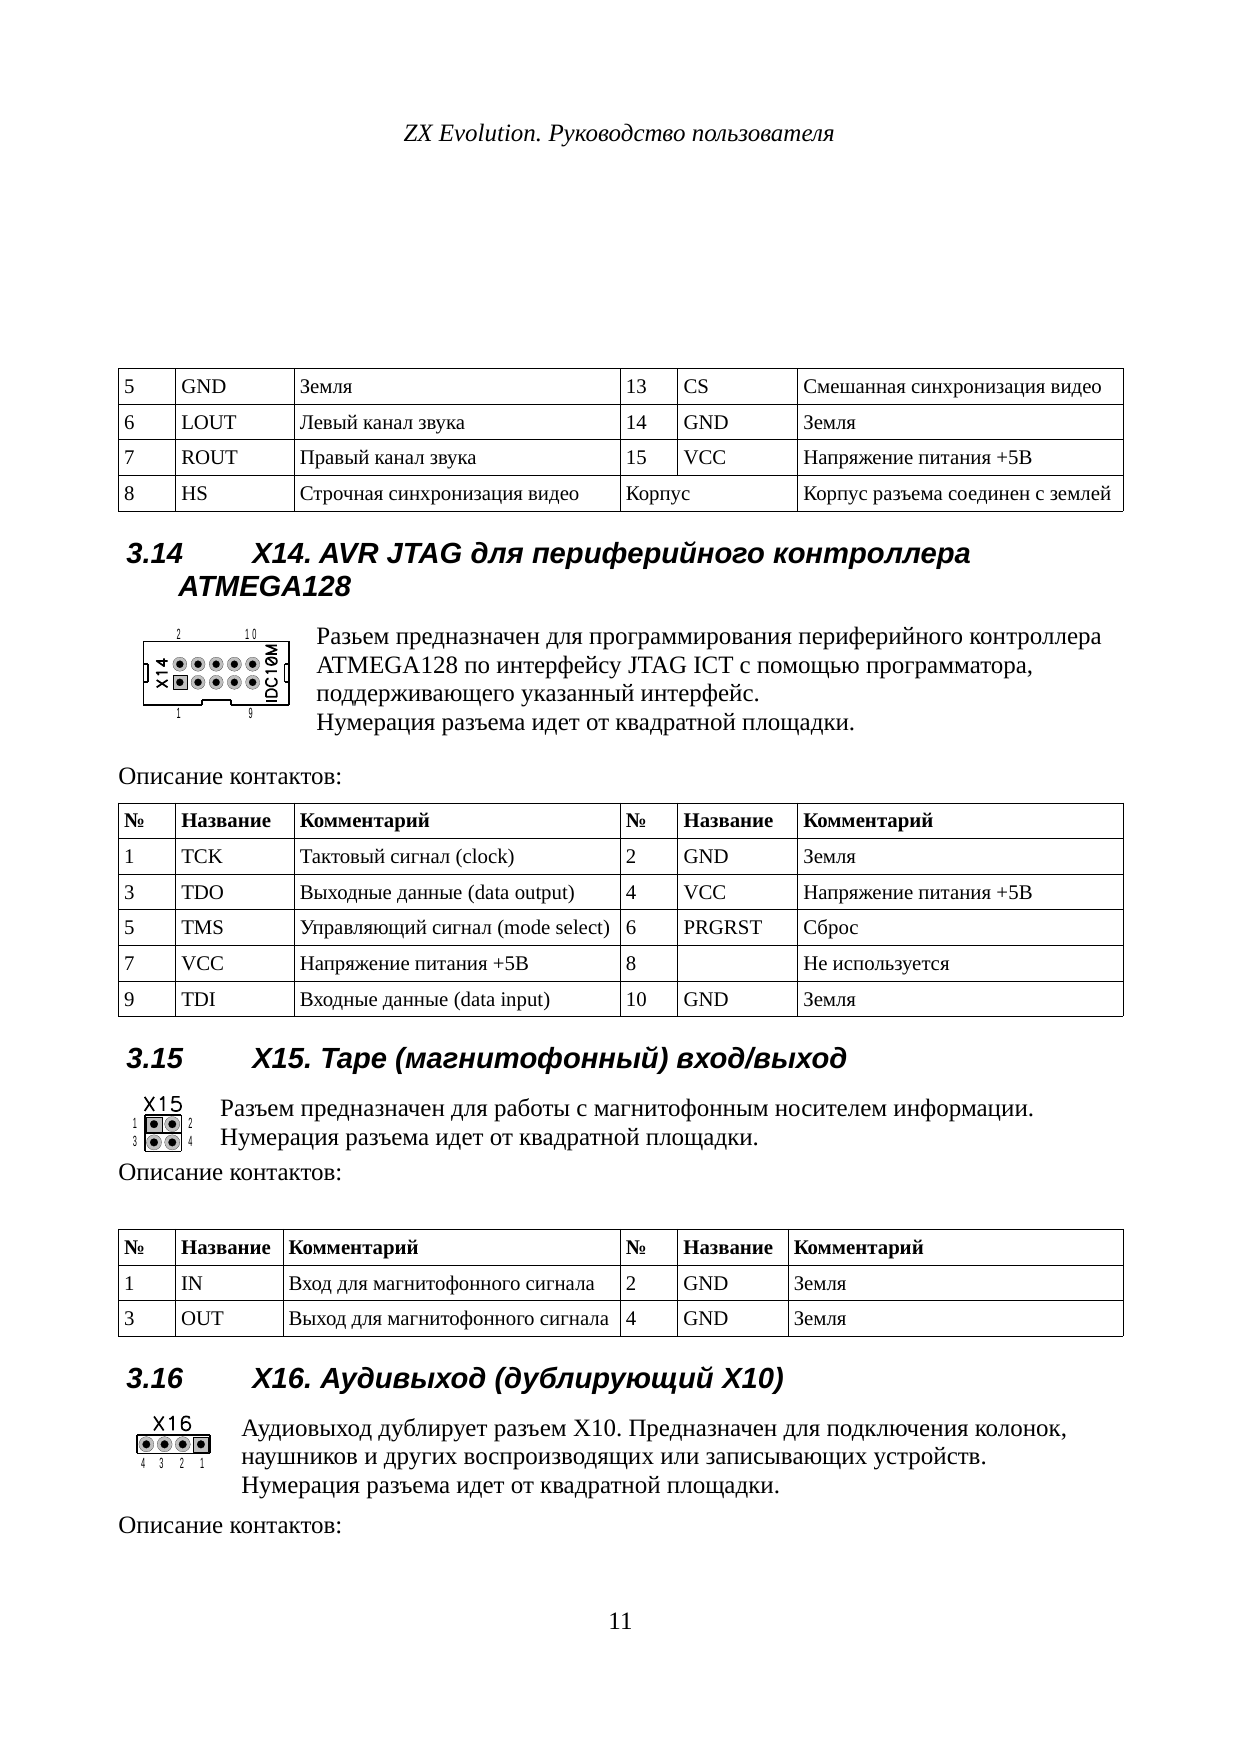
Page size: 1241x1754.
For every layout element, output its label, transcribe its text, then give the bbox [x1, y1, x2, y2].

table_cell Правый канал звука [295, 440, 620, 475]
table_cell GND [678, 405, 797, 439]
table_header № [119, 1230, 175, 1264]
table_cell 6 [119, 405, 175, 439]
table_header № [621, 1230, 677, 1264]
table_cell 7 [119, 440, 175, 475]
table_cell 7 [119, 946, 175, 981]
table_header [118, 1088, 214, 1157]
table_cell Земля [798, 405, 1123, 439]
table_header Название [678, 1230, 788, 1264]
table_cell VCC [176, 946, 294, 981]
subtitle X14. AVR JTAG для периферийного контроллера ATMEGA128 [118, 536, 1122, 603]
table_cell HS [176, 476, 294, 511]
subtitle X16. Аудивыход (дублирующий X10) [118, 1361, 1122, 1394]
table_header Аудиовыход дублирует разъем X10. Предназначен для подключения колонок, наушников и других воспроизводящих или записывающих устройств. Нумерация разъема идет от квадратной площадки. [235, 1407, 1123, 1511]
table_cell GND [678, 1301, 788, 1336]
table_cell 4 [621, 875, 677, 909]
table_cell IN [176, 1266, 283, 1300]
table_cell Строчная синхронизация видео [295, 476, 620, 511]
table_header Название [678, 804, 797, 838]
table_cell 2 [621, 839, 677, 874]
table_header Комментарий [798, 804, 1123, 838]
table_cell 15 [621, 440, 677, 475]
table_cell 13 [621, 369, 677, 404]
table_cell GND [678, 982, 797, 1016]
table_cell VCC [678, 875, 797, 909]
table_cell 14 [621, 405, 677, 439]
table_cell 4 [621, 1301, 677, 1336]
table_cell Корпус [621, 476, 797, 511]
table_cell TCK [176, 839, 294, 874]
table_cell 3 [119, 875, 175, 909]
table_cell TDO [176, 875, 294, 909]
table_cell Входные данные (data input) [295, 982, 620, 1016]
text Описание контактов: [118, 1511, 1122, 1539]
subtitle X15. Tape (магнитофонный) вход/выход [118, 1041, 1122, 1075]
table_cell Напряжение питания +5В [798, 440, 1123, 475]
text Описание контактов: [118, 761, 1122, 790]
table_cell Напряжение питания +5В [295, 946, 620, 981]
table_cell Управляющий сигнал (mode select) [295, 910, 620, 945]
table_cell 2 [621, 1266, 677, 1300]
table_cell GND [678, 1266, 788, 1300]
table_header Разьем предназначен для программирования периферийного контроллера ATMEGA128 по интерфейсу JTAG ICT с помощью программатора, поддерживающего указанный интерфейс. Нумерация разъема идет от квадратной площадки. [311, 615, 1123, 761]
table_cell 8 [119, 476, 175, 511]
table_header Разъем предназначен для работы с магнитофонным носителем информации. Нумерация разъема идет от квадратной площадки. [214, 1088, 1123, 1157]
table_cell Сброс [798, 910, 1123, 945]
table_cell 5 [119, 369, 175, 404]
table_cell Левый канал звука [295, 405, 620, 439]
table_cell CS [678, 369, 797, 404]
table_cell Земля [798, 839, 1123, 874]
table_cell Смешанная синхронизация видео [798, 369, 1123, 404]
table_cell Выход для магнитофонного сигнала [284, 1301, 620, 1336]
table_cell Напряжение питания +5В [798, 875, 1123, 909]
table_header № [119, 804, 175, 838]
table_cell Корпус разъема соединен с землей [798, 476, 1123, 511]
table_cell ROUT [176, 440, 294, 475]
table_header № [621, 804, 677, 838]
table_cell Выходные данные (data output) [295, 875, 620, 909]
table_header [118, 1407, 235, 1511]
table_cell LOUT [176, 405, 294, 439]
table_cell VCC [678, 440, 797, 475]
table_header Название [176, 1230, 283, 1264]
table_header Комментарий [789, 1230, 1123, 1264]
table_cell Земля [295, 369, 620, 404]
table_cell 10 [621, 982, 677, 1016]
table_header [118, 615, 311, 761]
table_cell Не используется [798, 946, 1123, 981]
table_cell 8 [621, 946, 677, 981]
table_cell Земля [789, 1301, 1123, 1336]
table_cell 3 [119, 1301, 175, 1336]
table_header Комментарий [295, 804, 620, 838]
table_cell GND [176, 369, 294, 404]
table_cell OUT [176, 1301, 283, 1336]
table_cell 9 [119, 982, 175, 1016]
table_cell TMS [176, 910, 294, 945]
table_cell Тактовый сигнал (clock) [295, 839, 620, 874]
table_cell Земля [789, 1266, 1123, 1300]
text Описание контактов: [118, 1157, 1122, 1186]
table_cell 1 [119, 1266, 175, 1300]
table_cell Земля [798, 982, 1123, 1016]
table_cell Вход для магнитофонного сигнала [284, 1266, 620, 1300]
table_cell PRGRST [678, 910, 797, 945]
table_cell GND [678, 839, 797, 874]
table_header Комментарий [284, 1230, 620, 1264]
table_cell 6 [621, 910, 677, 945]
table_cell 5 [119, 910, 175, 945]
table_cell 1 [119, 839, 175, 874]
table_cell TDI [176, 982, 294, 1016]
table_header Название [176, 804, 294, 838]
table_cell [678, 946, 797, 981]
